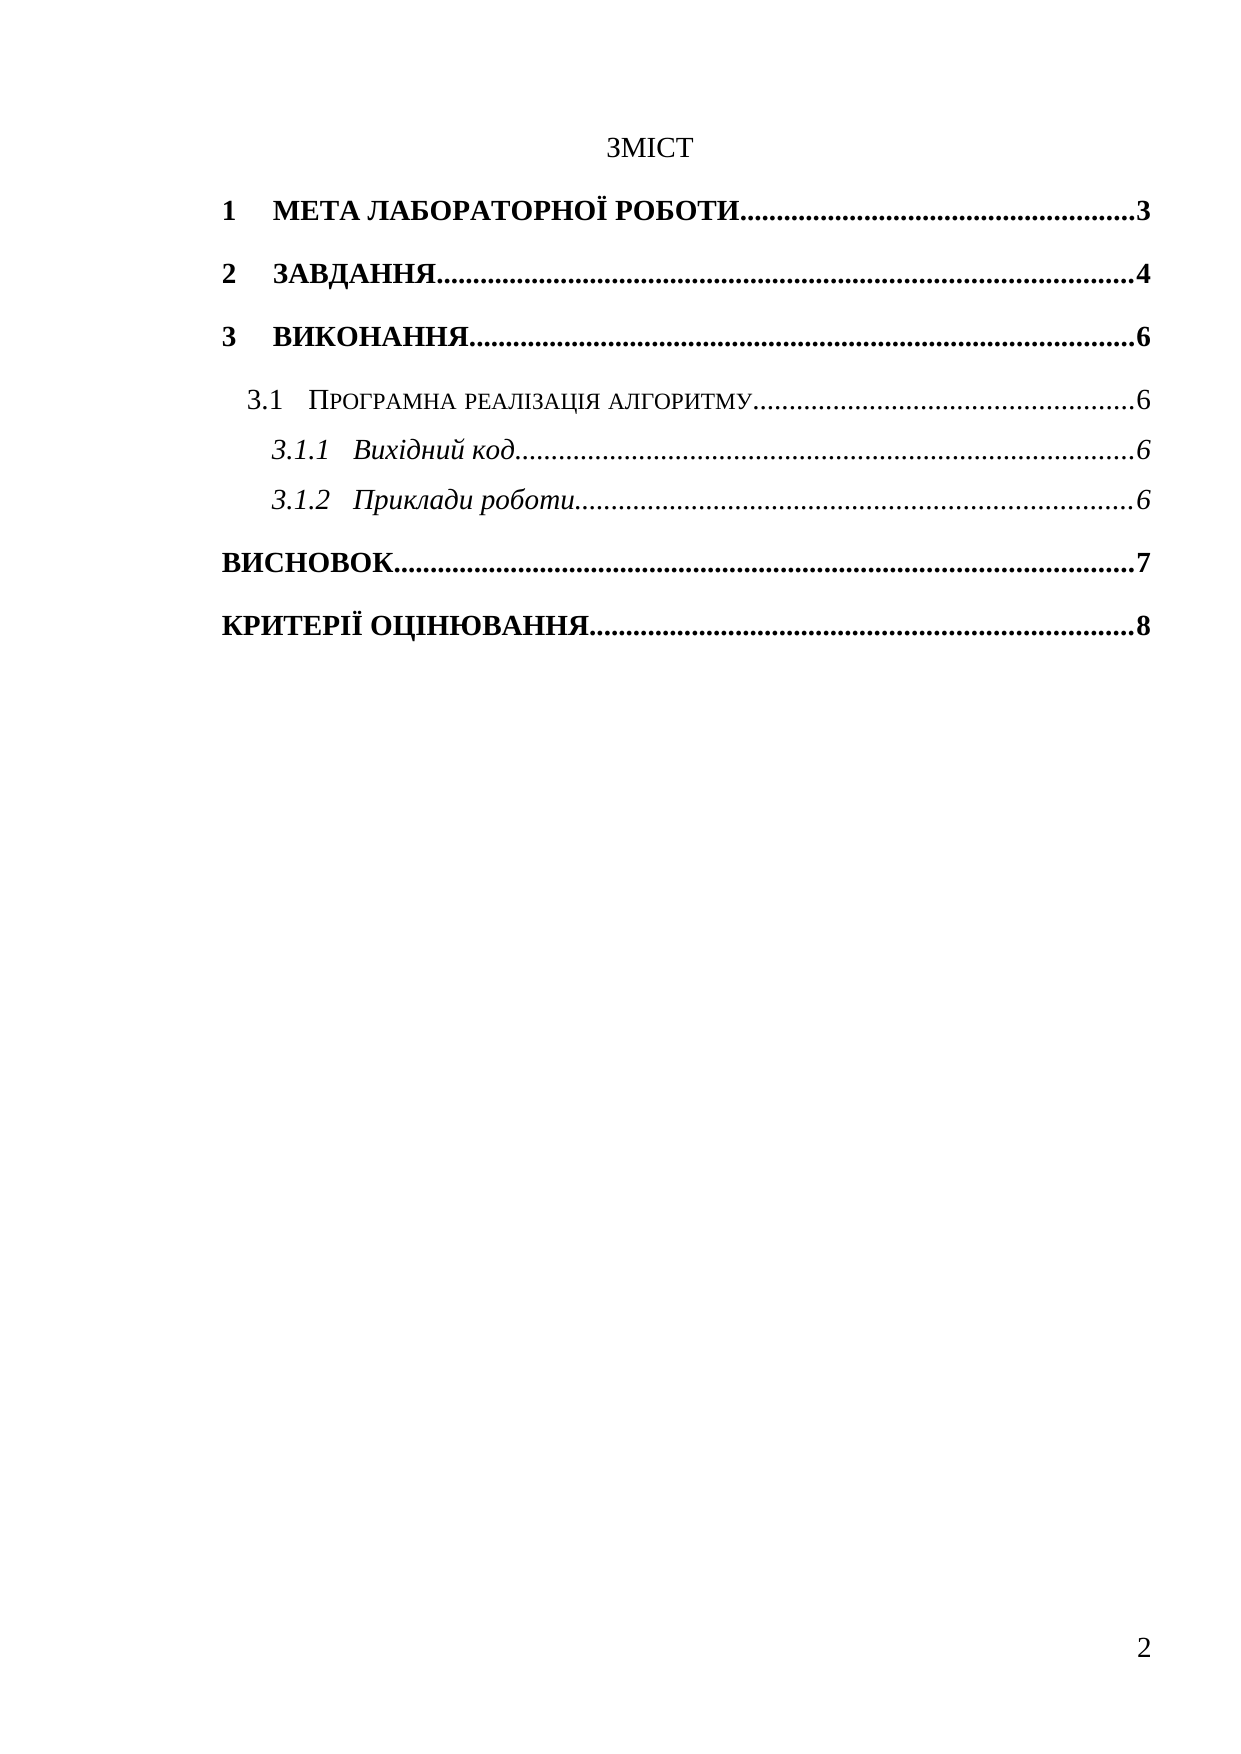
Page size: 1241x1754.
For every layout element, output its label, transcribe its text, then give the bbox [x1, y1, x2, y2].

text 2 Завдання 4 [148, 256, 1152, 290]
text Критерії оцінювання 8 [148, 608, 1152, 642]
text 3.1.1 Вихідний код 6 [198, 432, 1152, 466]
text Висновок 7 [148, 545, 1152, 579]
text 3.1.2 Приклади роботи 6 [198, 482, 1152, 516]
text 3 Виконання 6 [148, 319, 1152, 353]
text 1 Мета лабораторної роботи 3 [148, 193, 1152, 227]
text Зміст [148, 131, 1152, 164]
text 3.1 Програмна реалізація алгоритму 6 [173, 382, 1152, 415]
